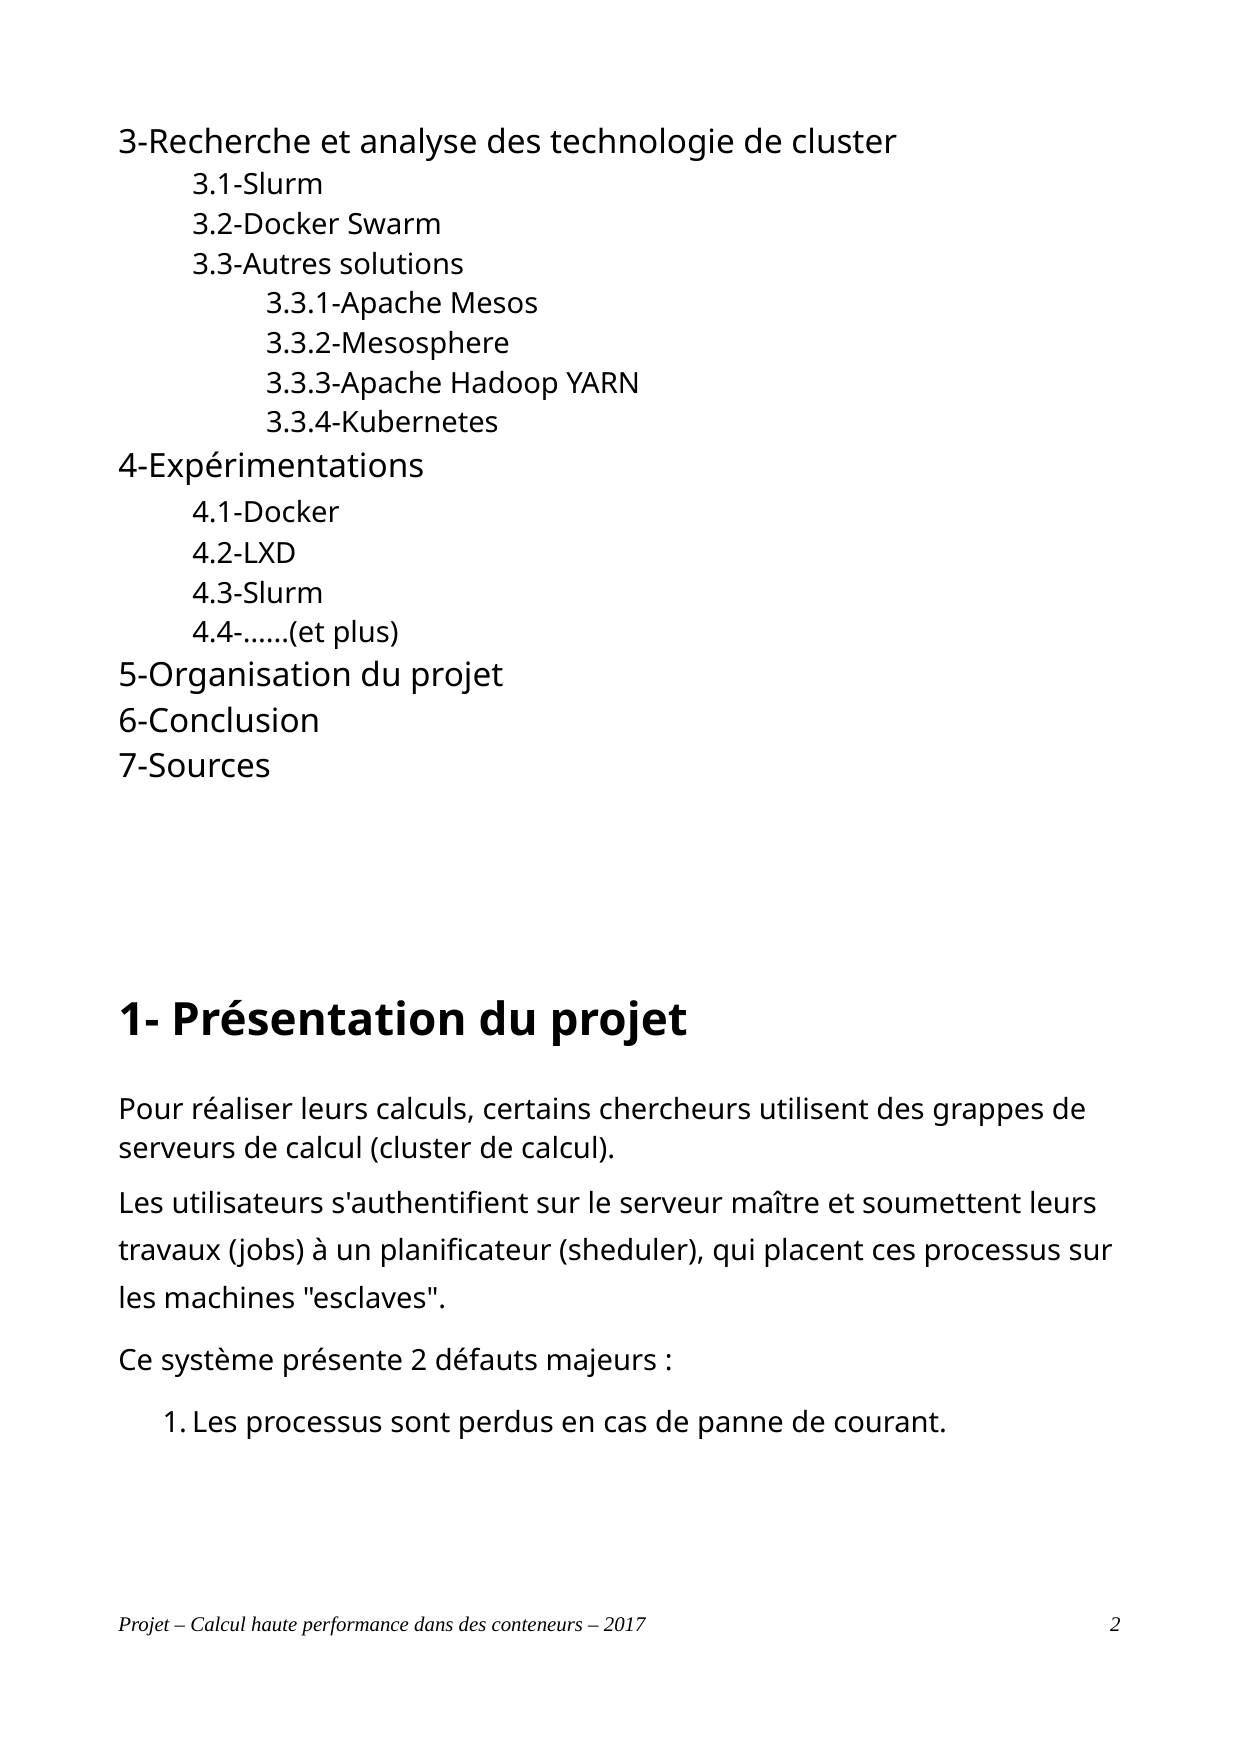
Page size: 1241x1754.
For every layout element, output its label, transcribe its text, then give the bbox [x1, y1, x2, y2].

text 3-Recherche et analyse des technologie de cluster [118, 118, 1122, 163]
text 4.2-LXD [118, 532, 1122, 572]
text 3.3.2-Mesosphere [118, 322, 1122, 362]
text 4.4-…...(et plus) [118, 612, 1122, 651]
text Pour réaliser leurs calculs, certains chercheurs utilisent des grappes de serveurs de calcul (cluster de calcul). [118, 1088, 1122, 1167]
text 3.3.1-Apache Mesos [118, 283, 1122, 322]
text 5-Organisation du projet [118, 651, 1122, 697]
text 6-Conclusion [118, 697, 1122, 742]
text 4.3-Slurm [118, 572, 1122, 612]
text Les utilisateurs s'authentifient sur le serveur maître et soumettent leurs travaux (jobs) à un planificateur (sheduler), qui placent ces processus sur les machines "esclaves". [118, 1182, 1122, 1317]
text 3.3.4-Kubernetes [118, 402, 1122, 441]
list Les processus sont perdus en cas de panne de courant. [162, 1402, 1122, 1441]
text Ce système présente 2 défauts majeurs : [118, 1339, 1122, 1379]
text 3.3.3-Apache Hadoop YARN [118, 362, 1122, 402]
text 3.1-Slurm [118, 163, 1122, 203]
text 3.3-Autres solutions [118, 243, 1122, 283]
text 1- Présentation du projet [118, 986, 1122, 1048]
text 4-Expérimentations [118, 441, 1122, 487]
text 7-Sources [118, 742, 1122, 787]
text 4.1-Docker [118, 487, 1122, 532]
text 3.2-Docker Swarm [118, 203, 1122, 243]
